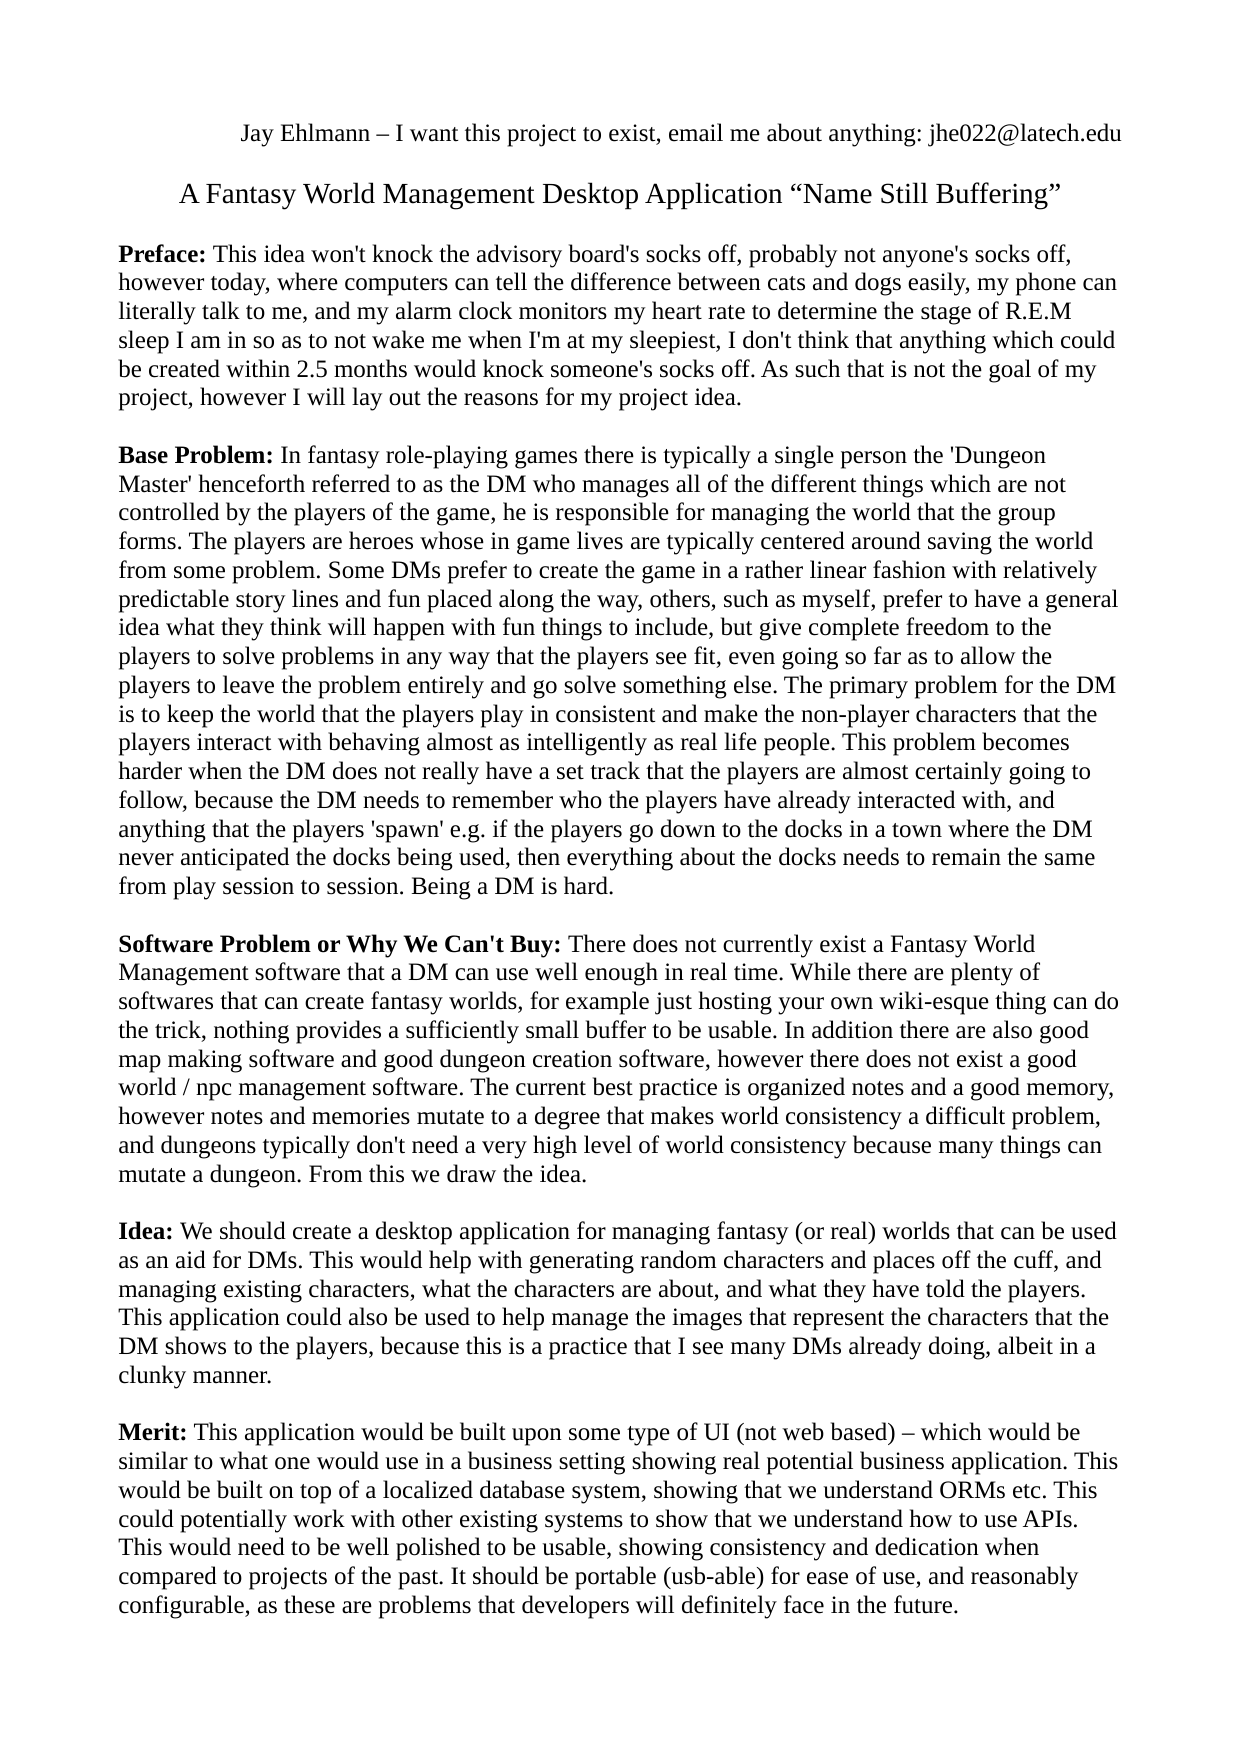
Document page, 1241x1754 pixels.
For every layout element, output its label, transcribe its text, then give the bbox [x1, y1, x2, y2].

text A Fantasy World Management Desktop Application “Name Still Buffering” [118, 176, 1122, 210]
text Idea: We should create a desktop application for managing fantasy (or real) worlds that can be used as an aid for DMs. This would help with generating random characters and places off the cuff, and managing existing characters, what the characters are about, and what they have told the players. This application could also be used to help manage the images that represent the characters that the DM shows to the players, because this is a practice that I see many DMs already doing, albeit in a clunky manner. [118, 1216, 1122, 1389]
text Preface: This idea won't knock the advisory board's socks off, probably not anyone's socks off, however today, where computers can tell the difference between cats and dogs easily, my phone can literally talk to me, and my alarm clock monitors my heart rate to determine the stage of R.E.M sleep I am in so as to not wake me when I'm at my sleepiest, I don't think that anything which could be created within 2.5 months would knock someone's socks off. As such that is not the goal of my project, however I will lay out the reasons for my project idea. [118, 239, 1122, 411]
text Base Problem: In fantasy role-playing games there is typically a single person the 'Dungeon Master' henceforth referred to as the DM who manages all of the different things which are not controlled by the players of the game, he is responsible for managing the world that the group forms. The players are heroes whose in game lives are typically centered around saving the world from some problem. Some DMs prefer to create the game in a rather linear fashion with relatively predictable story lines and fun placed along the way, others, such as myself, prefer to have a general idea what they think will happen with fun things to include, but give complete freedom to the players to solve problems in any way that the players see fit, even going so far as to allow the players to leave the problem entirely and go solve something else. The primary problem for the DM is to keep the world that the players play in consistent and make the non-player characters that the players interact with behaving almost as intelligently as real life people. This problem becomes harder when the DM does not really have a set track that the players are almost certainly going to follow, because the DM needs to remember who the players have already interacted with, and anything that the players 'spawn' e.g. if the players go down to the docks in a town where the DM never anticipated the docks being used, then everything about the docks needs to remain the same from play session to session. Being a DM is hard. [118, 440, 1122, 900]
text Merit: This application would be built upon some type of UI (not web based) – which would be similar to what one would use in a business setting showing real potential business application. This would be built on top of a localized database system, showing that we understand ORMs etc. This could potentially work with other existing systems to show that we understand how to use APIs. This would need to be well polished to be usable, showing consistency and dedication when compared to projects of the past. It should be portable (usb-able) for ease of use, and reasonably configurable, as these are problems that developers will definitely face in the future. [118, 1417, 1122, 1619]
text Software Problem or Why We Can't Buy: There does not currently exist a Fantasy World Management software that a DM can use well enough in real time. While there are plenty of softwares that can create fantasy worlds, for example just hosting your own wiki-esque thing can do the trick, nothing provides a sufficiently small buffer to be usable. In addition there are also good map making software and good dungeon creation software, however there does not exist a good world / npc management software. The current best practice is organized notes and a good memory, however notes and memories mutate to a degree that makes world consistency a difficult problem, and dungeons typically don't need a very high level of world consistency because many things can mutate a dungeon. From this we draw the idea. [118, 929, 1122, 1187]
